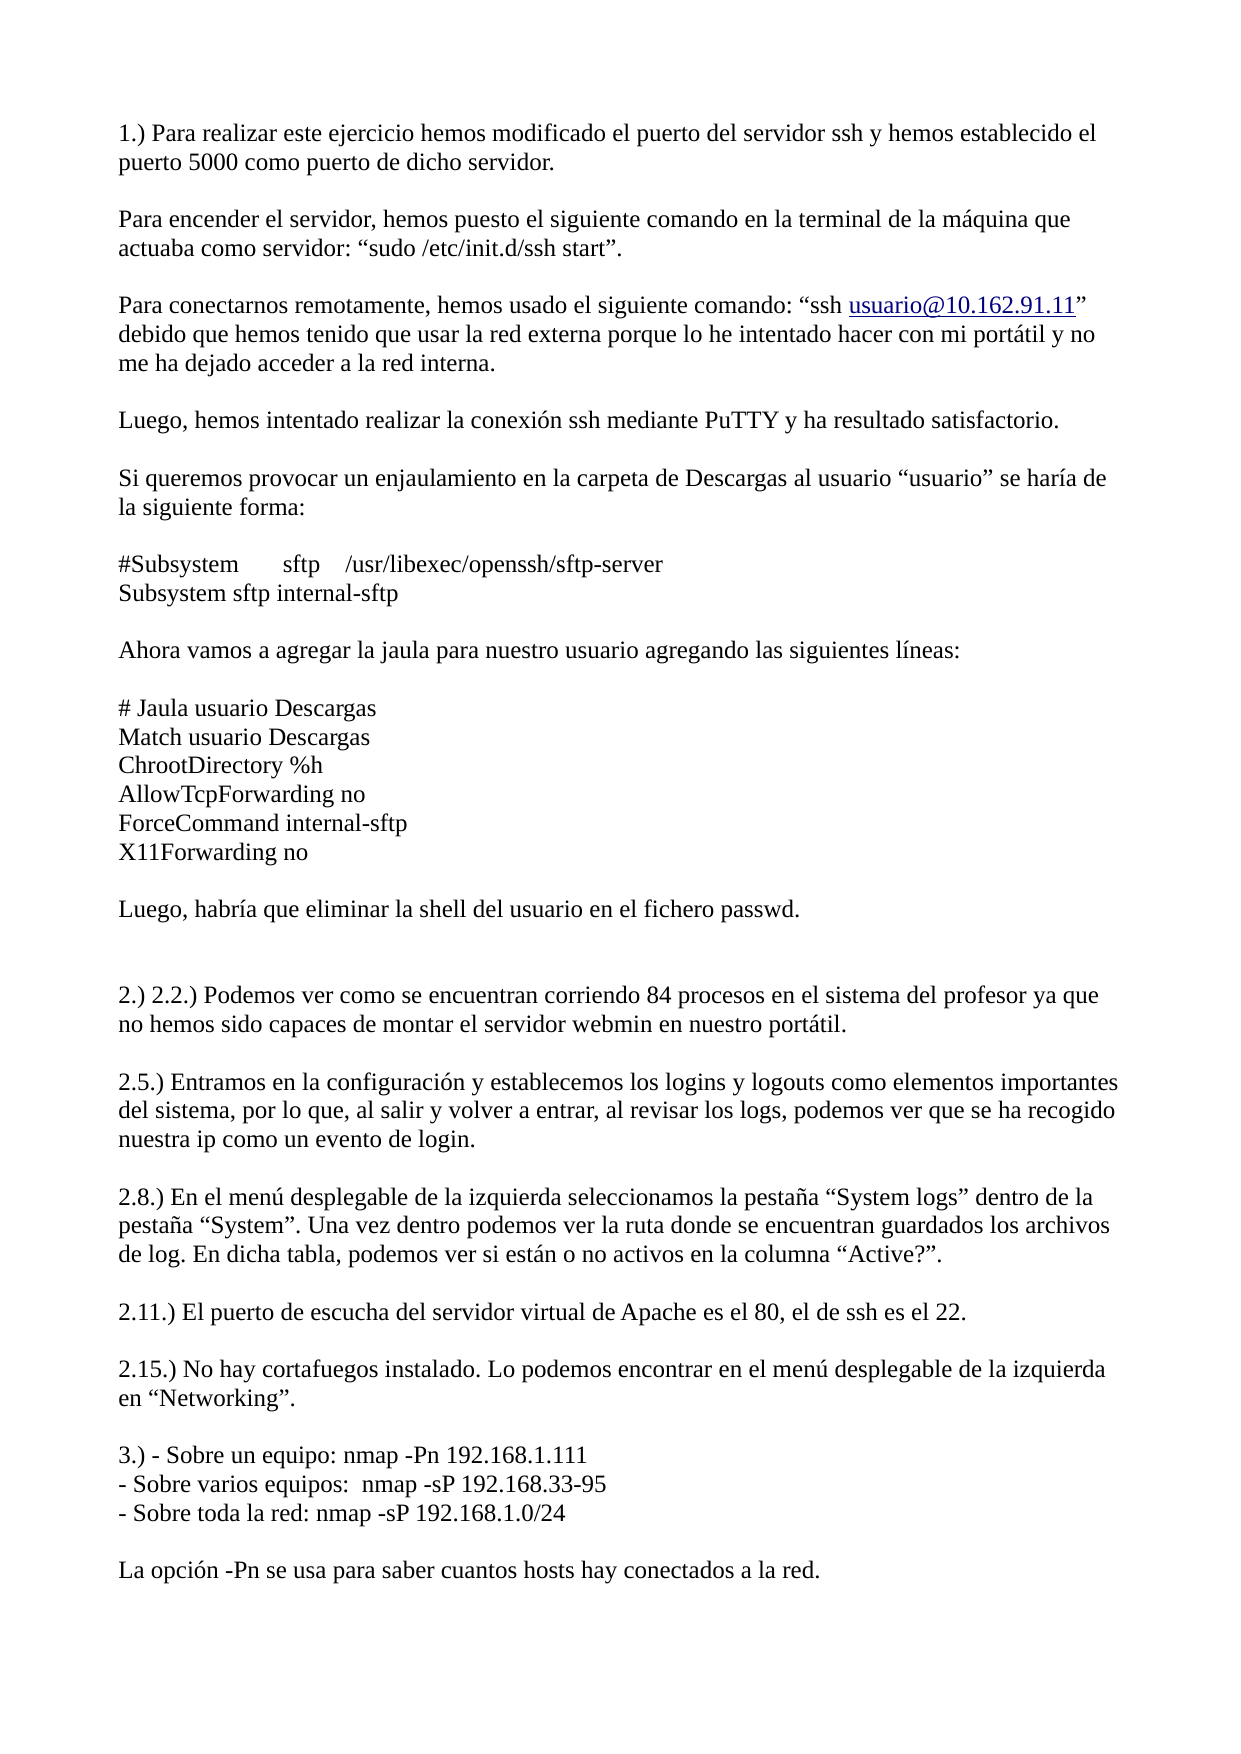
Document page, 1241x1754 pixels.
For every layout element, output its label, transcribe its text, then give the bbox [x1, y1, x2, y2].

text ForceCommand internal-sftp [118, 808, 1122, 837]
text Para conectarnos remotamente, hemos usado el siguiente comando: “ssh usuario@10.162.91.11” debido que hemos tenido que usar la red externa porque lo he intentado hacer con mi portátil y no me ha dejado acceder a la red interna. [118, 291, 1122, 377]
text Subsystem sftp internal-sftp [118, 578, 1122, 607]
text Ahora vamos a agregar la jaula para nuestro usuario agregando las siguientes líneas: [118, 636, 1122, 664]
text 1.) Para realizar este ejercicio hemos modificado el puerto del servidor ssh y hemos establecido el puerto 5000 como puerto de dicho servidor. [118, 118, 1122, 176]
text - Sobre toda la red: nmap -sP 192.168.1.0/24 [118, 1498, 1122, 1527]
text X11Forwarding no [118, 837, 1122, 866]
text 2.) 2.2.) Podemos ver como se encuentran corriendo 84 procesos en el sistema del profesor ya que no hemos sido capaces de montar el servidor webmin en nuestro portátil. [118, 981, 1122, 1038]
text 3.) - Sobre un equipo: nmap -Pn 192.168.1.111 [118, 1441, 1122, 1469]
text Si queremos provocar un enjaulamiento en la carpeta de Descargas al usuario “usuario” se haría de la siguiente forma: [118, 463, 1122, 521]
text ChrootDirectory %h [118, 751, 1122, 779]
text Luego, habría que eliminar la shell del usuario en el fichero passwd. [118, 894, 1122, 923]
text 2.8.) En el menú desplegable de la izquierda seleccionamos la pestaña “System logs” dentro de la pestaña “System”. Una vez dentro podemos ver la ruta donde se encuentran guardados los archivos de log. En dicha tabla, podemos ver si están o no activos en la columna “Active?”. [118, 1182, 1122, 1268]
text Para encender el servidor, hemos puesto el siguiente comando en la terminal de la máquina que actuaba como servidor: “sudo /etc/init.d/ssh start”. [118, 204, 1122, 262]
text # Jaula usuario Descargas [118, 693, 1122, 722]
text - Sobre varios equipos: nmap -sP 192.168.33-95 [118, 1469, 1122, 1498]
text Match usuario Descargas [118, 722, 1122, 751]
text 2.11.) El puerto de escucha del servidor virtual de Apache es el 80, el de ssh es el 22. [118, 1297, 1122, 1326]
text 2.5.) Entramos en la configuración y establecemos los logins y logouts como elementos importantes del sistema, por lo que, al salir y volver a entrar, al revisar los logs, podemos ver que se ha recogido nuestra ip como un evento de login. [118, 1067, 1122, 1153]
text 2.15.) No hay cortafuegos instalado. Lo podemos encontrar en el menú desplegable de la izquierda en “Networking”. [118, 1354, 1122, 1412]
text Luego, hemos intentado realizar la conexión ssh mediante PuTTY y ha resultado satisfactorio. [118, 406, 1122, 434]
text La opción -Pn se usa para saber cuantos hosts hay conectados a la red. [118, 1556, 1122, 1584]
text AllowTcpForwarding no [118, 779, 1122, 808]
text #Subsystem sftp /usr/libexec/openssh/sftp-server [118, 549, 1122, 578]
